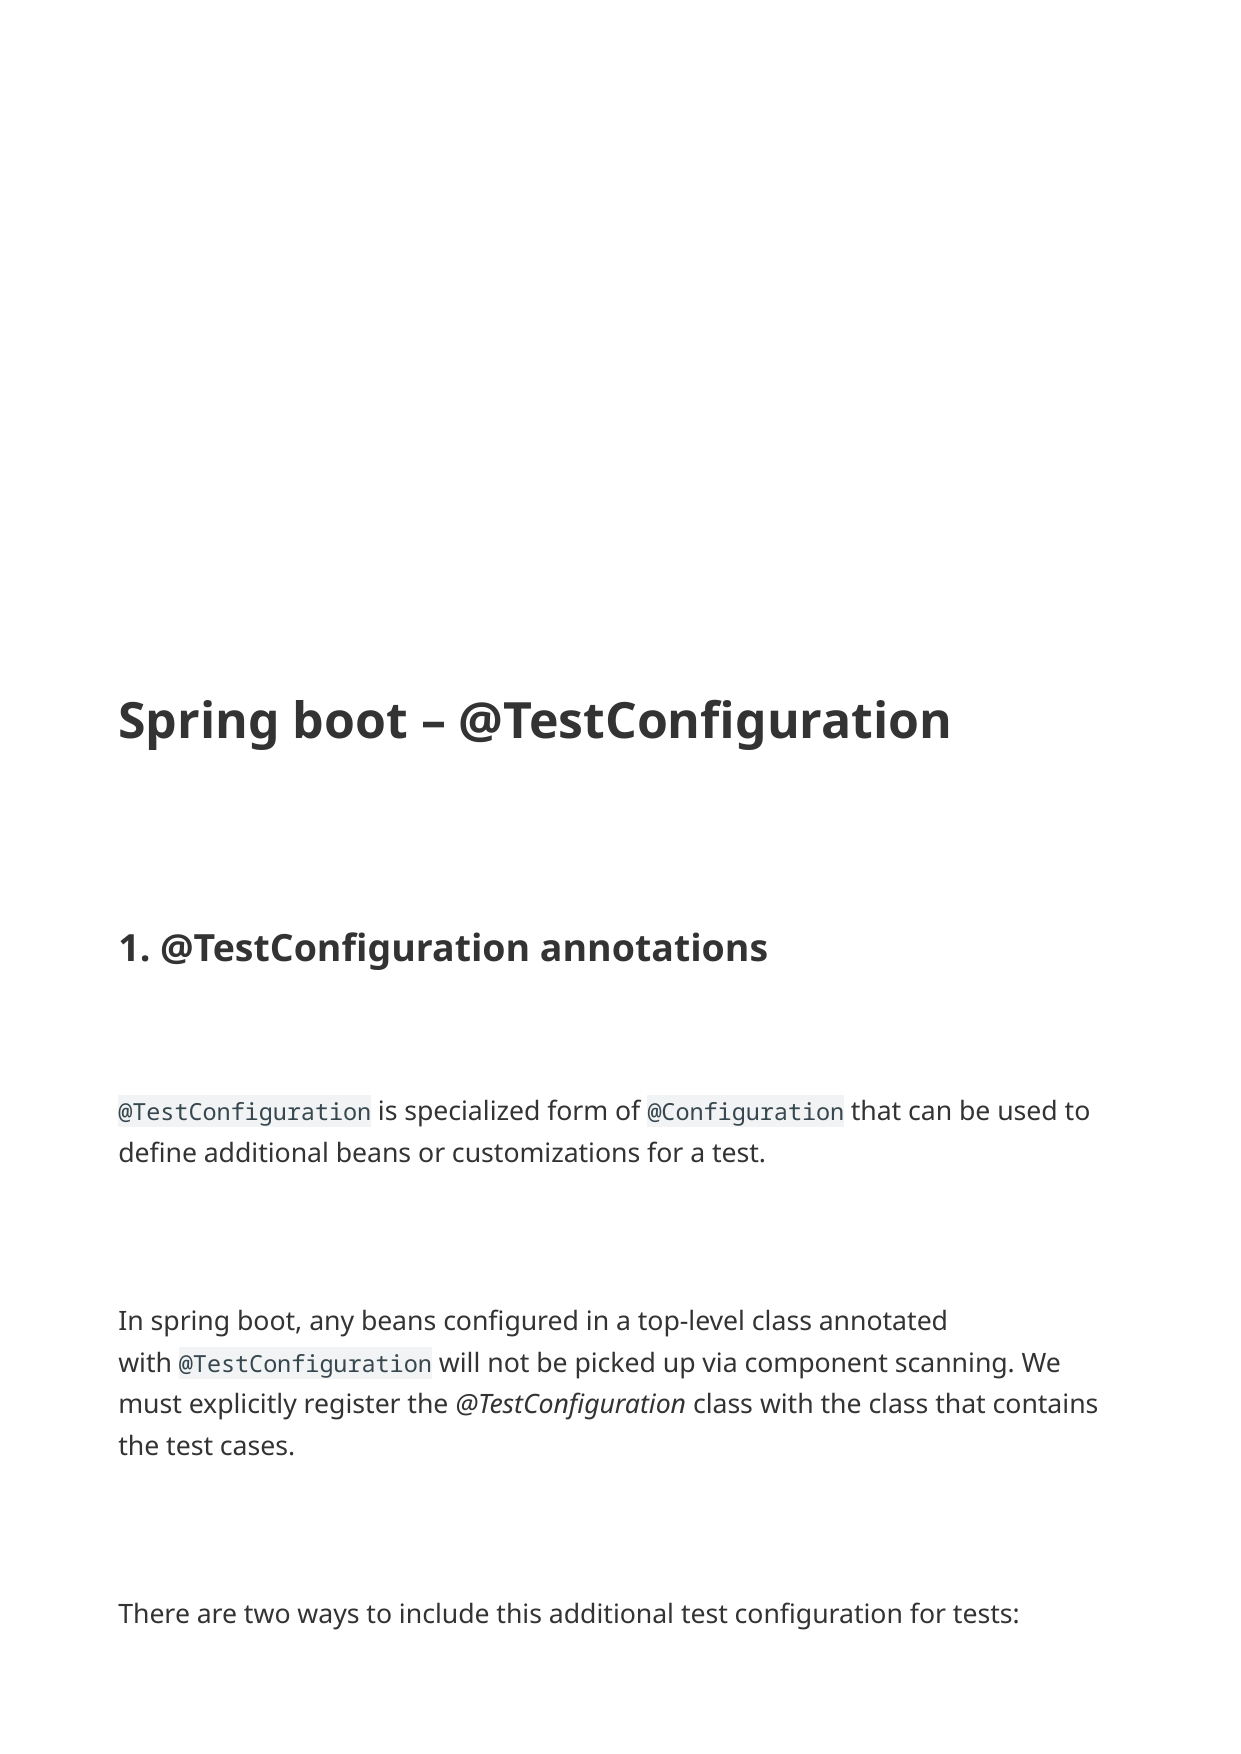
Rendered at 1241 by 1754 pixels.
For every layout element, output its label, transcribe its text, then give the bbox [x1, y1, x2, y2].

subtitle 1. @TestConfiguration annotations [118, 921, 1122, 972]
text @TestConfiguration is specialized form of @Configuration that can be used to define additional beans or customizations for a test. [118, 1092, 1122, 1170]
text In spring boot, any beans configured in a top-level class annotated with @TestConfiguration will not be picked up via component scanning. We must explicitly register the @TestConfiguration class with the class that contains the test cases. [118, 1302, 1122, 1463]
subtitle Spring boot – @TestConfiguration [118, 685, 1122, 753]
text There are two ways to include this additional test configuration for tests: [118, 1595, 1122, 1631]
